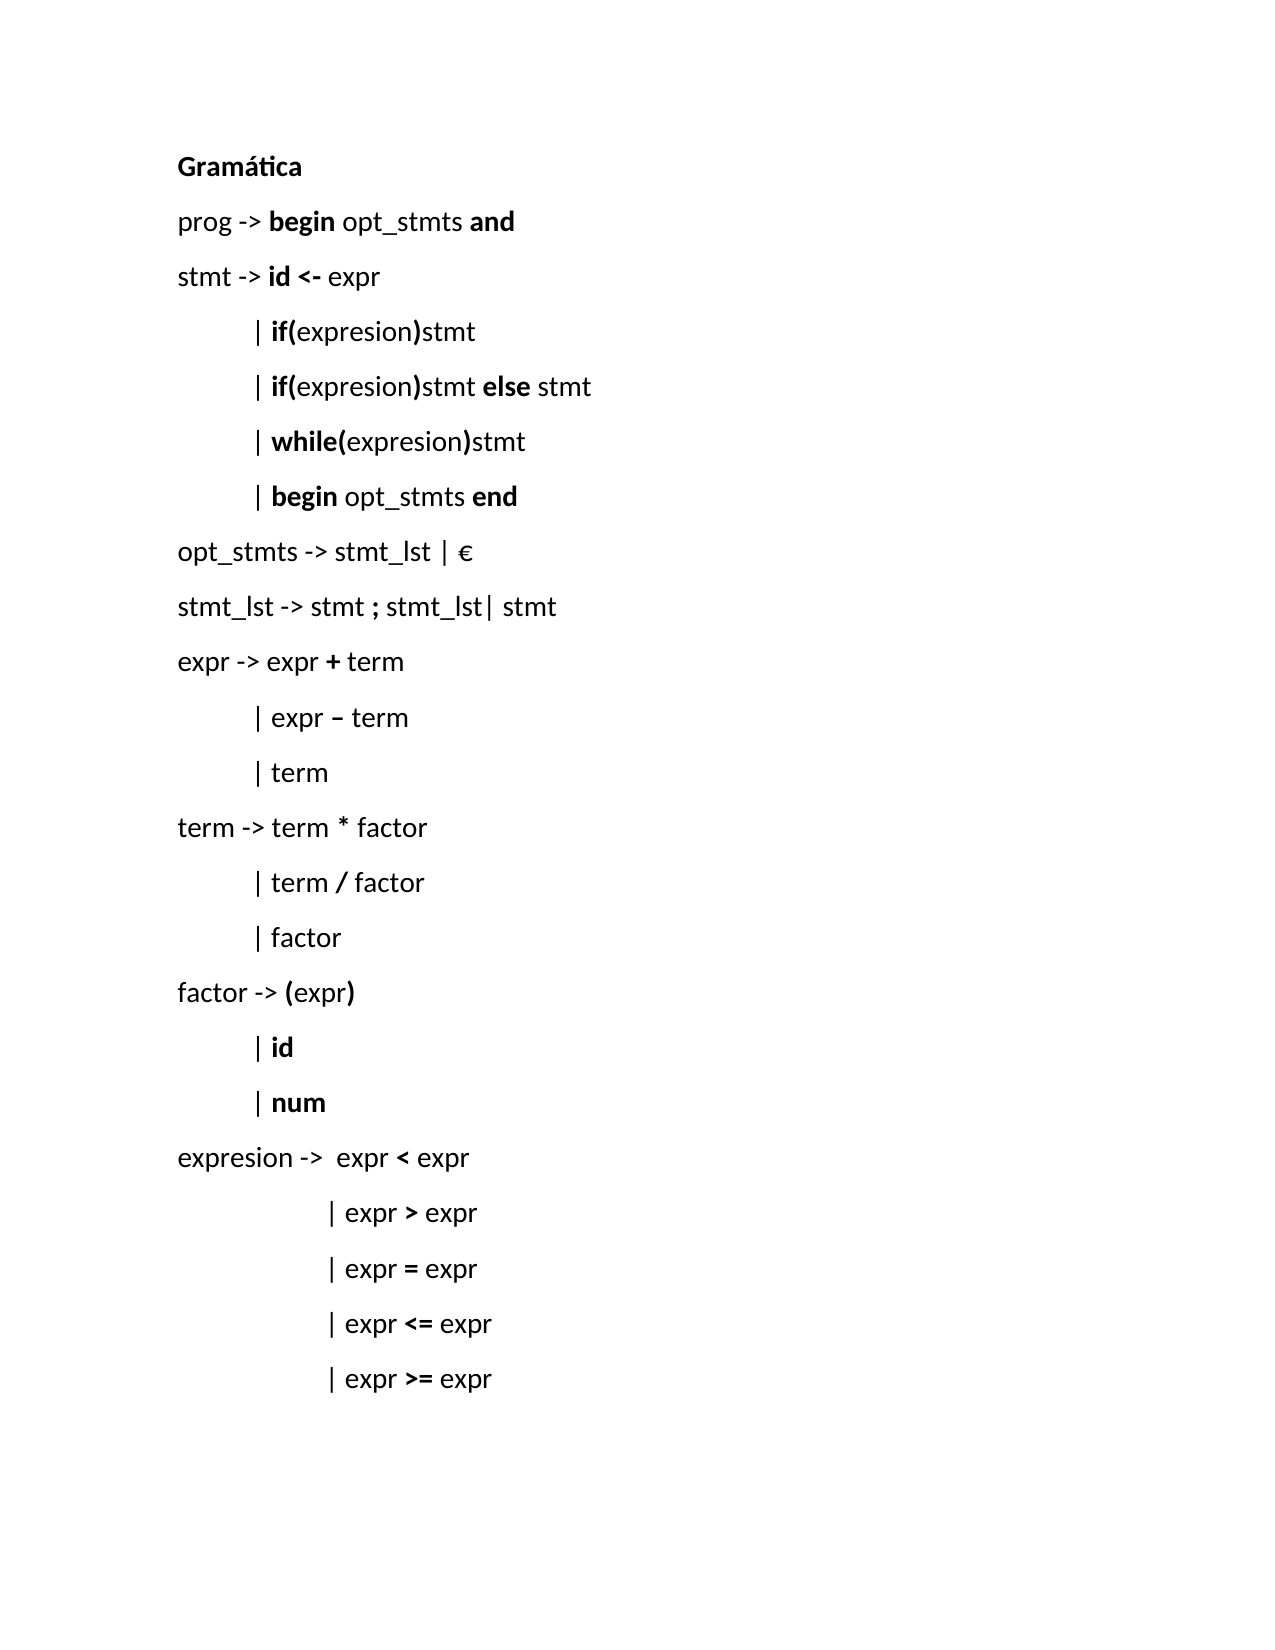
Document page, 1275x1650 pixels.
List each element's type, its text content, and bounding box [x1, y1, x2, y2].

text opt_stmts -> stmt_lst | € [177, 533, 1098, 569]
text expresion -> expr < expr [177, 1139, 1098, 1175]
text | expr > expr [177, 1194, 1098, 1230]
text | id [177, 1029, 1098, 1065]
text | expr <= expr [177, 1305, 1098, 1340]
text | expr – term [177, 699, 1098, 734]
text | if(expresion)stmt else stmt [177, 368, 1098, 404]
text stmt_lst -> stmt ; stmt_lst| stmt [177, 588, 1098, 624]
text | factor [177, 919, 1098, 955]
text | num [177, 1084, 1098, 1120]
text expr -> expr + term [177, 643, 1098, 679]
text | term / factor [177, 864, 1098, 899]
text Gramática [177, 148, 1098, 183]
text | begin opt_stmts end [177, 478, 1098, 514]
text term -> term * factor [177, 809, 1098, 844]
text stmt -> id <- expr [177, 258, 1098, 293]
text | expr >= expr [177, 1360, 1098, 1396]
text prog -> begin opt_stmts and [177, 203, 1098, 238]
text | while(expresion)stmt [177, 423, 1098, 459]
text | if(expresion)stmt [177, 313, 1098, 348]
text | expr = expr [177, 1250, 1098, 1285]
text | term [177, 754, 1098, 789]
text factor -> (expr) [177, 974, 1098, 1010]
